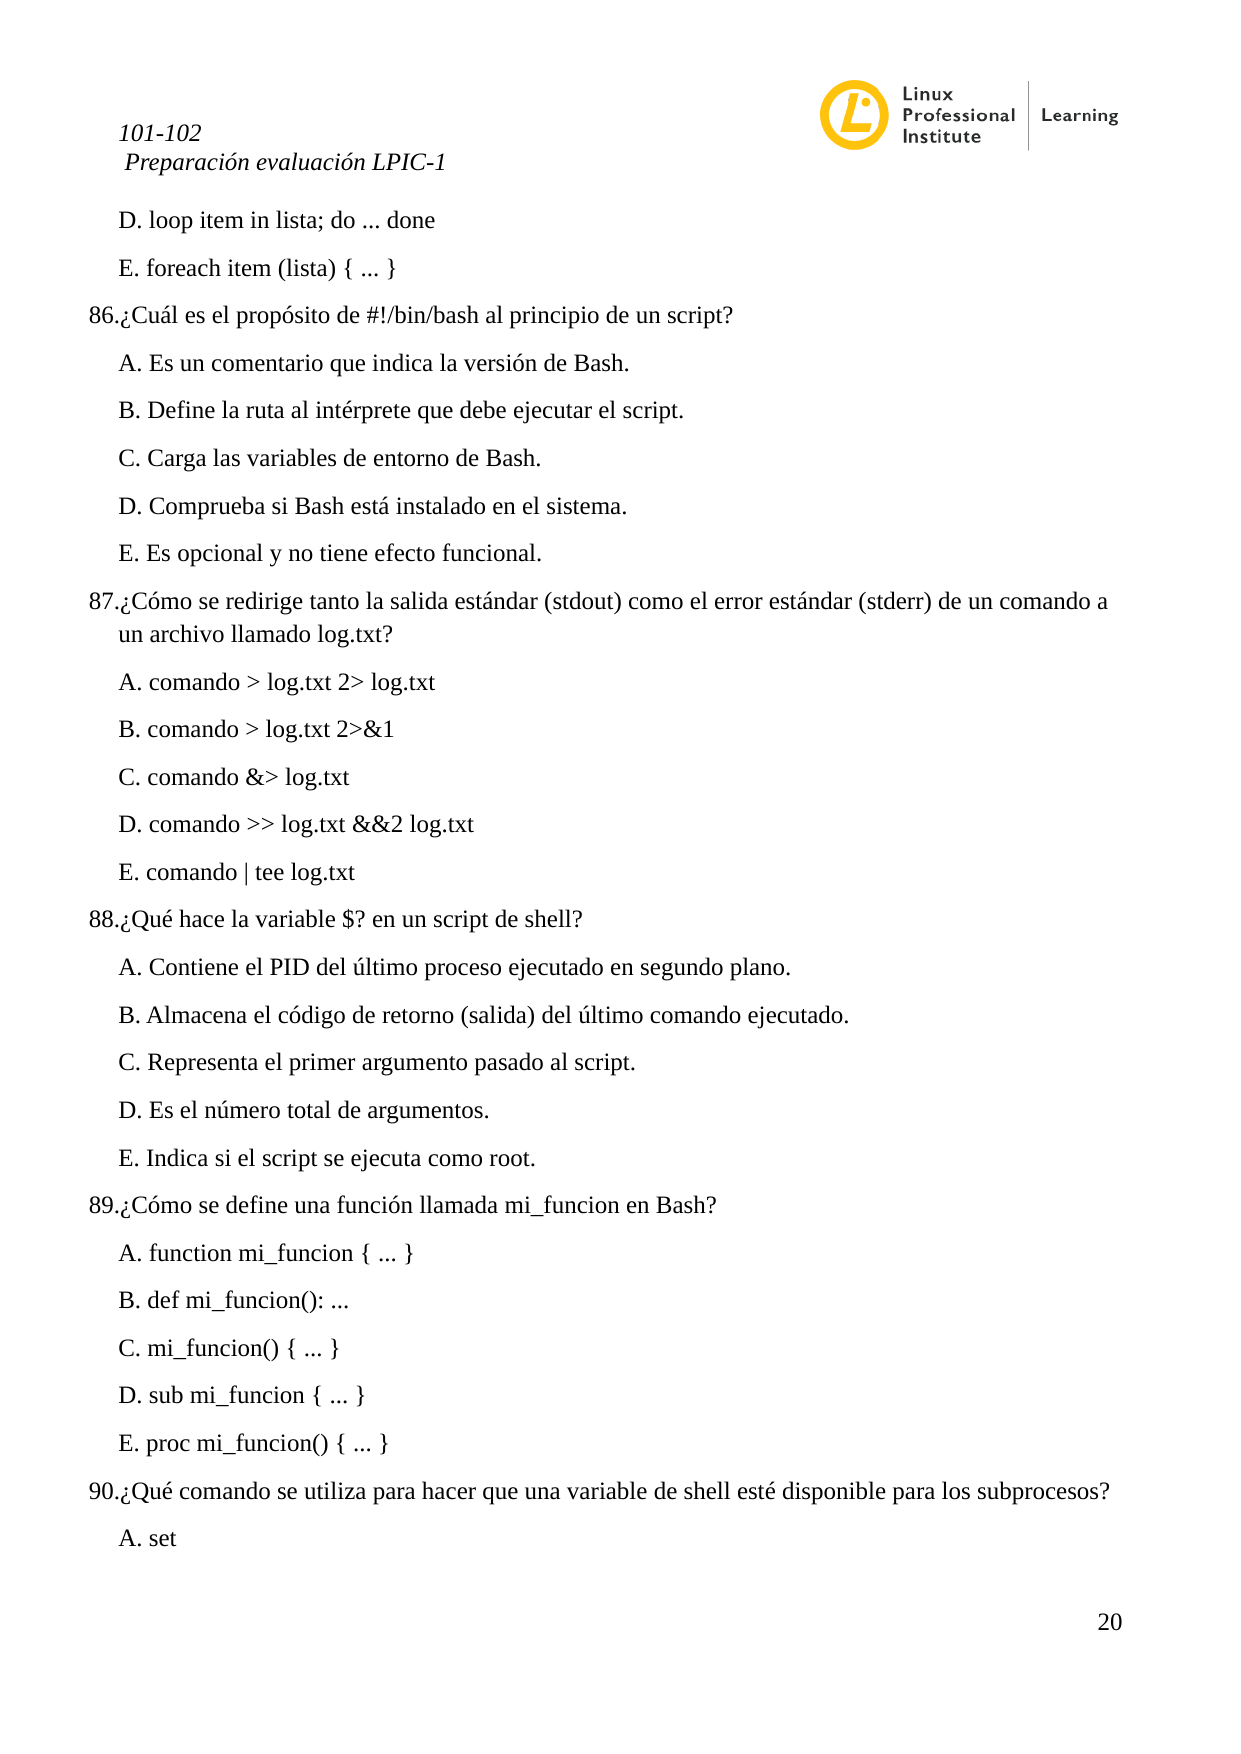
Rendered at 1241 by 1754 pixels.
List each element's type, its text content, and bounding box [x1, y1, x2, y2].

list D. comando >> log.txt &&2 log.txt [118, 809, 1122, 838]
picture [819, 79, 1119, 151]
list C. mi_funcion() { ... } [118, 1333, 1122, 1362]
list E. foreach item (lista) { ... } [118, 253, 1122, 281]
list A. set [118, 1523, 1122, 1552]
list C. comando &> log.txt [118, 762, 1122, 791]
list ¿Qué hace la variable $? en un script de shell? [118, 904, 1122, 933]
list E. Es opcional y no tiene efecto funcional. [118, 538, 1122, 567]
list A. Contiene el PID del último proceso ejecutado en segundo plano. [118, 952, 1122, 981]
list B. Define la ruta al intérprete que debe ejecutar el script. [118, 396, 1122, 424]
list ¿Qué comando se utiliza para hacer que una variable de shell esté disponible para los subprocesos? [118, 1476, 1122, 1504]
list D. Es el número total de argumentos. [118, 1095, 1122, 1124]
list A. function mi_funcion { ... } [118, 1238, 1122, 1267]
list ¿Cuál es el propósito de #!/bin/bash al principio de un script? [118, 300, 1122, 329]
list A. Es un comentario que indica la versión de Bash. [118, 348, 1122, 377]
list D. sub mi_funcion { ... } [118, 1381, 1122, 1409]
list C. Representa el primer argumento pasado al script. [118, 1047, 1122, 1076]
list B. Almacena el código de retorno (salida) del último comando ejecutado. [118, 1000, 1122, 1028]
list ¿Cómo se redirige tanto la salida estándar (stdout) como el error estándar (stderr) de un comando a un archivo llamado log.txt? [118, 586, 1122, 648]
list ¿Cómo se define una función llamada mi_funcion en Bash? [118, 1190, 1122, 1219]
list B. def mi_funcion(): ... [118, 1285, 1122, 1314]
list D. Comprueba si Bash está instalado en el sistema. [118, 491, 1122, 519]
list D. loop item in lista; do ... done [118, 205, 1122, 234]
list A. comando > log.txt 2> log.txt [118, 667, 1122, 695]
list E. Indica si el script se ejecuta como root. [118, 1143, 1122, 1171]
list C. Carga las variables de entorno de Bash. [118, 443, 1122, 472]
list B. comando > log.txt 2>&1 [118, 714, 1122, 743]
list E. comando | tee log.txt [118, 857, 1122, 886]
list E. proc mi_funcion() { ... } [118, 1428, 1122, 1457]
